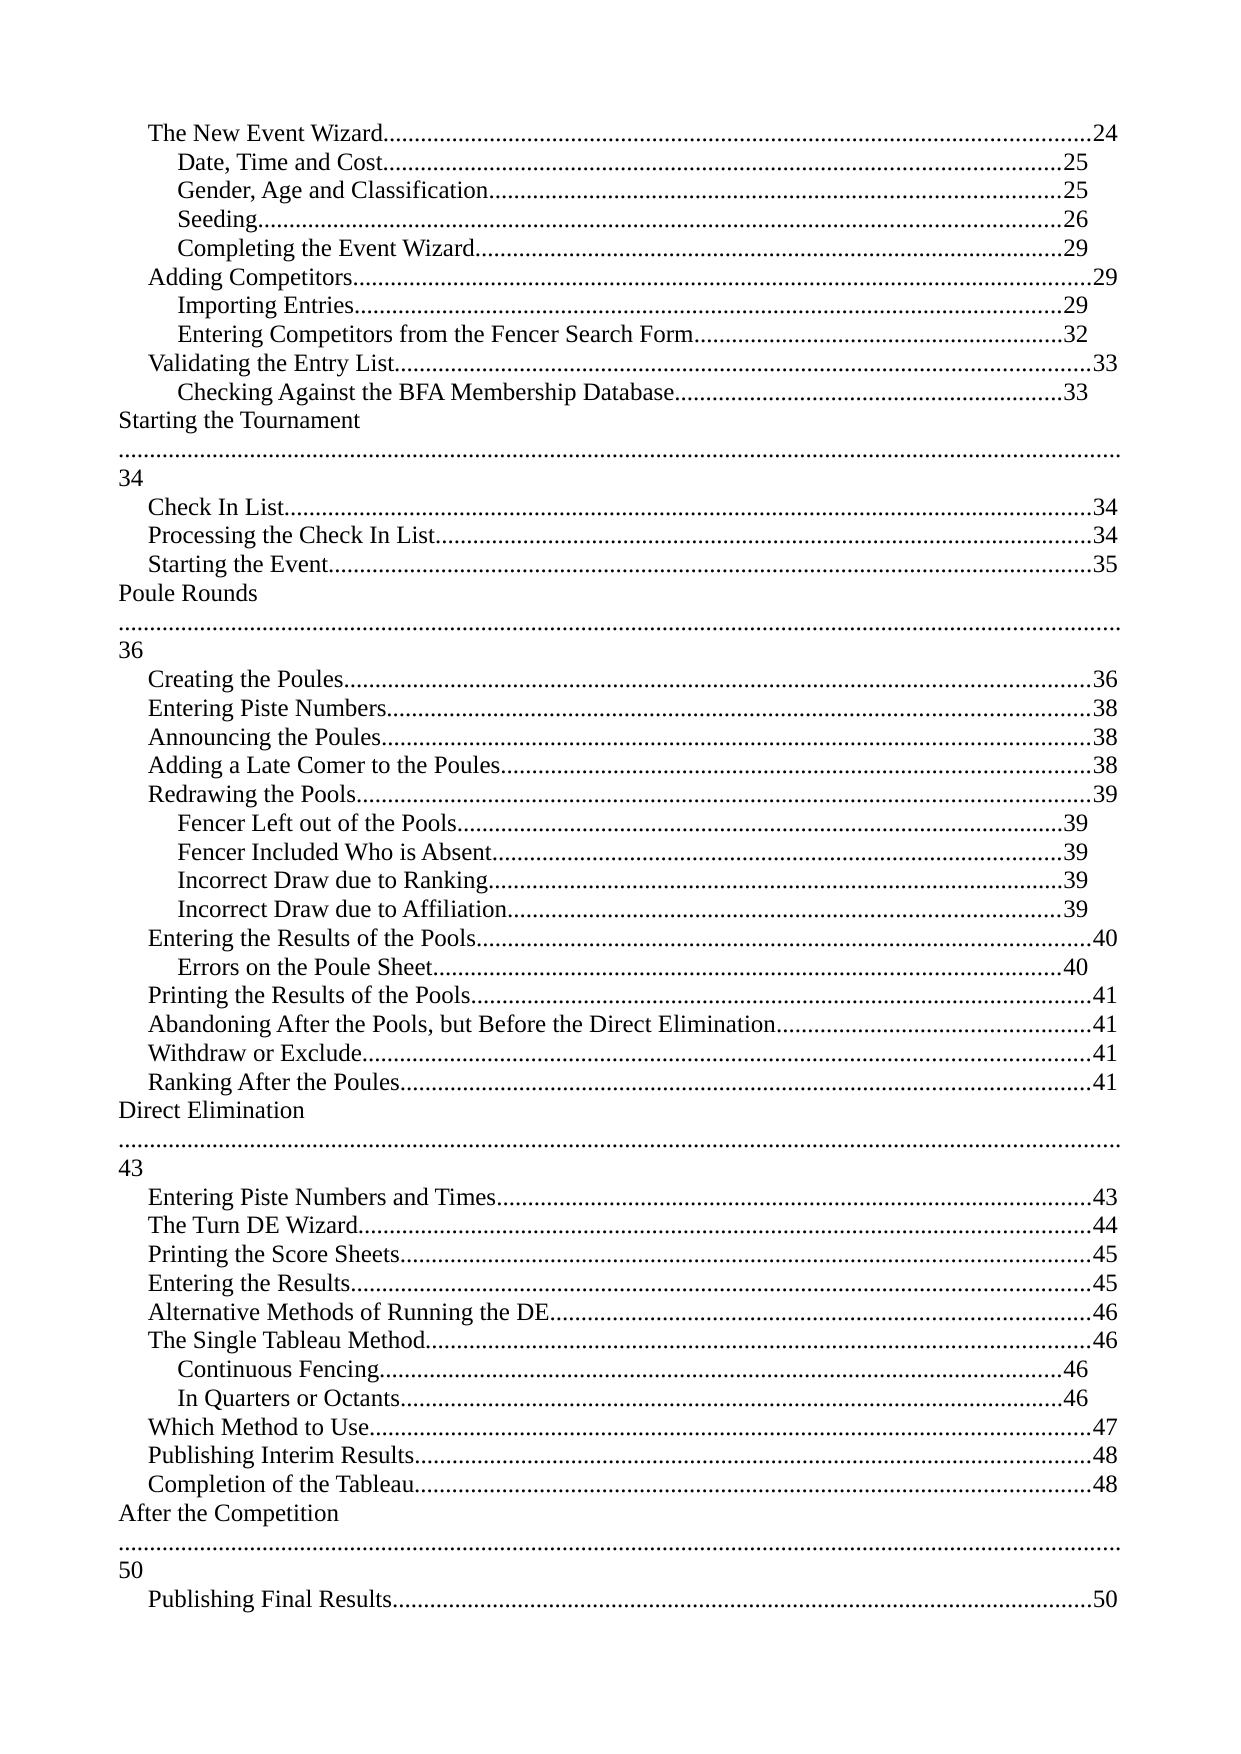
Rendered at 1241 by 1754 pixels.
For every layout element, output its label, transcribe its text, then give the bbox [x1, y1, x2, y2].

text Poule Rounds 36 [118, 578, 1122, 664]
text After the Competition 50 [118, 1498, 1122, 1584]
text Redrawing the Pools 39 [148, 779, 1122, 808]
text Printing the Score Sheets 45 [148, 1239, 1122, 1268]
text Date, Time and Cost 25 [177, 147, 1122, 176]
text Importing Entries 29 [177, 291, 1122, 319]
text Entering Piste Numbers and Times 43 [148, 1182, 1122, 1211]
text Printing the Results of the Pools 41 [148, 981, 1122, 1009]
text Starting the Event 35 [148, 549, 1122, 578]
text Incorrect Draw due to Ranking 39 [177, 866, 1122, 894]
text The New Event Wizard 24 [148, 118, 1122, 147]
text Incorrect Draw due to Affiliation 39 [177, 894, 1122, 923]
text Completion of the Tableau 48 [148, 1469, 1122, 1498]
text Entering the Results 45 [148, 1268, 1122, 1297]
text Errors on the Poule Sheet 40 [177, 952, 1122, 981]
text Starting the Tournament 34 [118, 406, 1122, 492]
text Processing the Check In List 34 [148, 521, 1122, 549]
text In Quarters or Octants 46 [177, 1383, 1122, 1412]
text The Single Tableau Method 46 [148, 1326, 1122, 1354]
text Creating the Poules 36 [148, 664, 1122, 693]
text Announcing the Poules 38 [148, 722, 1122, 751]
text The Turn DE Wizard 44 [148, 1211, 1122, 1239]
text Ranking After the Poules 41 [148, 1067, 1122, 1096]
text Completing the Event Wizard 29 [177, 233, 1122, 262]
text Direct Elimination 43 [118, 1096, 1122, 1182]
text Fencer Included Who is Absent 39 [177, 837, 1122, 866]
text Publishing Final Results 50 [148, 1584, 1122, 1613]
text Publishing Interim Results 48 [148, 1441, 1122, 1469]
text Gender, Age and Classification 25 [177, 176, 1122, 204]
text Alternative Methods of Running the DE 46 [148, 1297, 1122, 1326]
text Seeding 26 [177, 204, 1122, 233]
text Entering Competitors from the Fencer Search Form 32 [177, 319, 1122, 348]
text Abandoning After the Pools, but Before the Direct Elimination 41 [148, 1009, 1122, 1038]
text Entering Piste Numbers 38 [148, 693, 1122, 722]
text Adding a Late Comer to the Poules 38 [148, 751, 1122, 779]
text Validating the Entry List 33 [148, 348, 1122, 377]
text Entering the Results of the Pools 40 [148, 923, 1122, 952]
text Withdraw or Exclude 41 [148, 1038, 1122, 1067]
text Check In List 34 [148, 492, 1122, 521]
text Adding Competitors 29 [148, 262, 1122, 291]
text Fencer Left out of the Pools 39 [177, 808, 1122, 837]
text Which Method to Use 47 [148, 1412, 1122, 1441]
text Checking Against the BFA Membership Database 33 [177, 377, 1122, 406]
text Continuous Fencing 46 [177, 1354, 1122, 1383]
